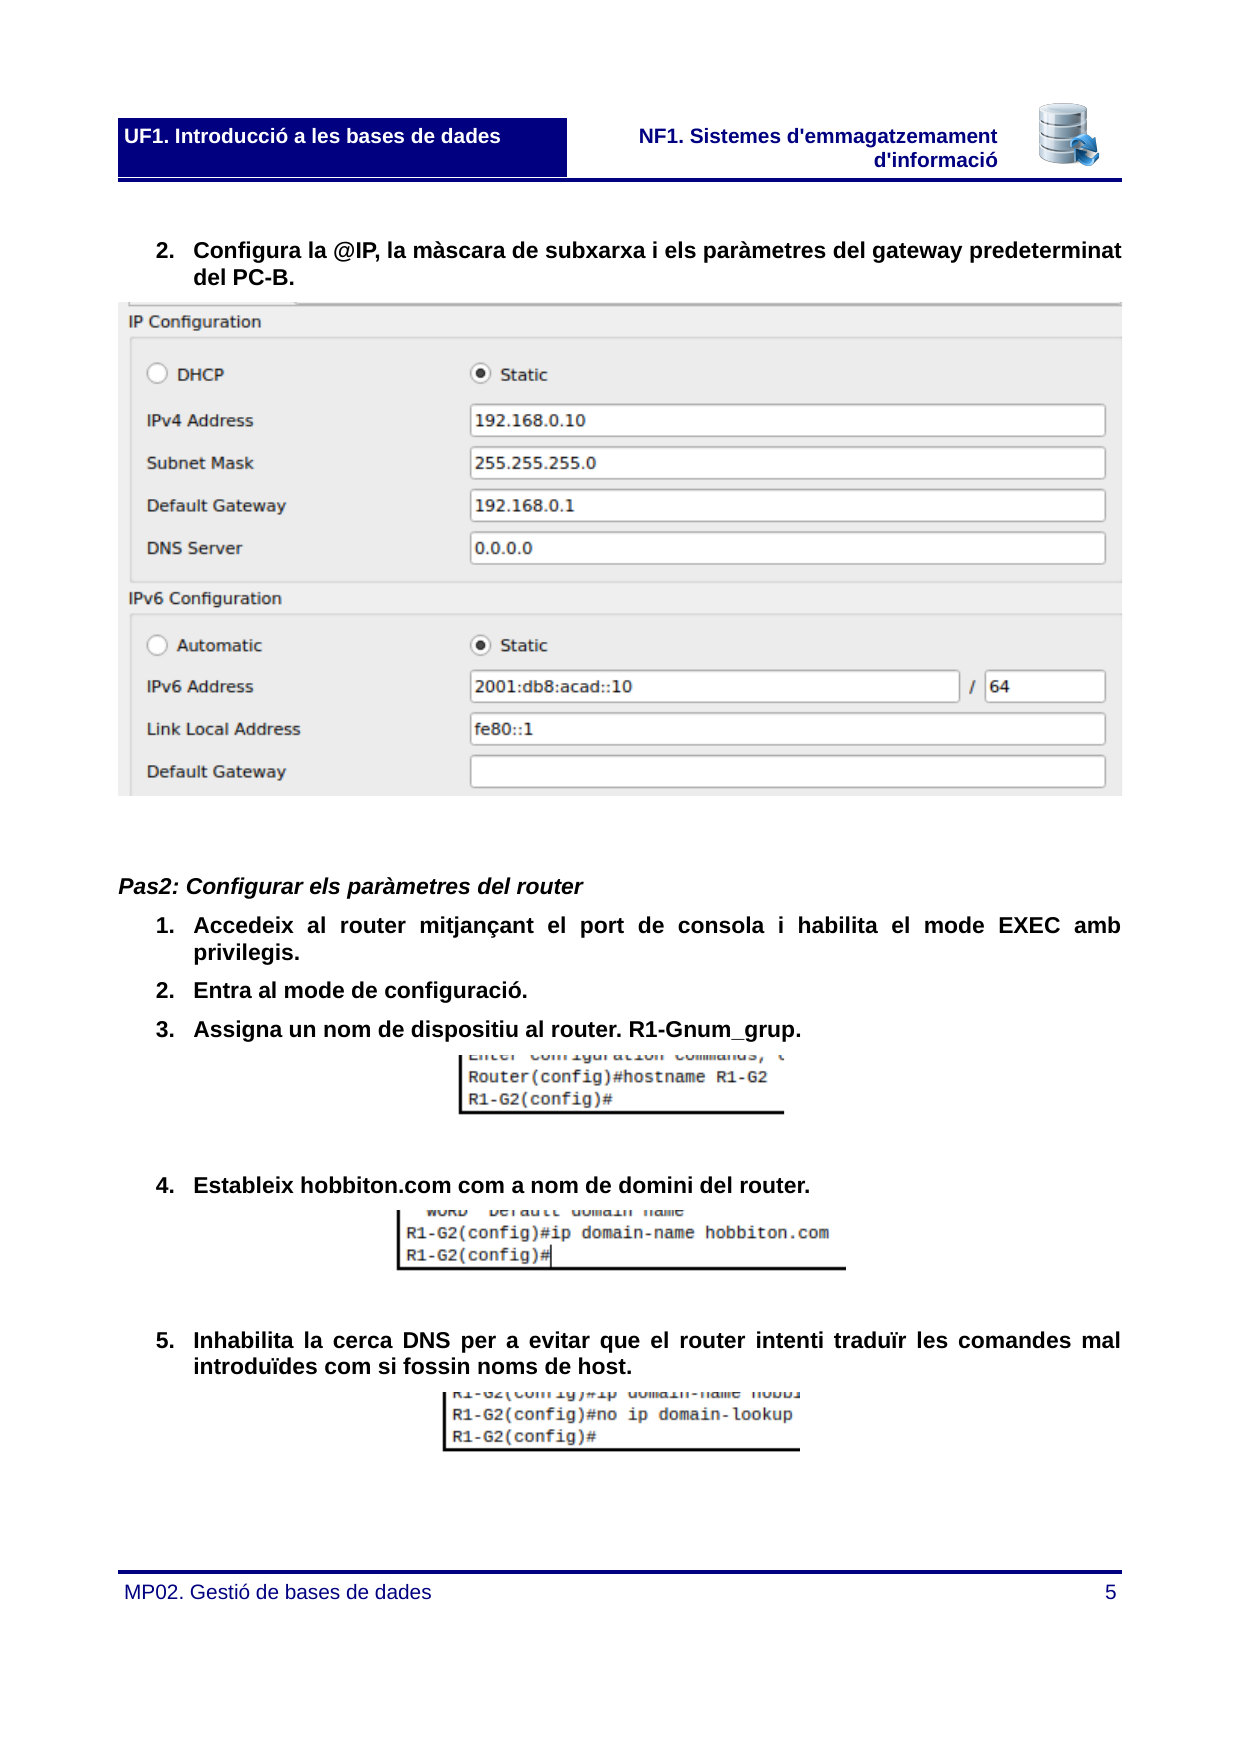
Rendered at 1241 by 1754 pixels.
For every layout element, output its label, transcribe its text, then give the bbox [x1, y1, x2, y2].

picture [1035, 101, 1100, 166]
list Assigna un nom de dispositiu al router. R1-Gnum_grup. [156, 1016, 1122, 1042]
picture [456, 1055, 785, 1124]
list Entra al mode de configuració. [156, 977, 1122, 1004]
list Inhabilita la cerca DNS per a evitar que el router intenti traduïr les comandes mal introduïdes com si fossin noms de host. [156, 1327, 1122, 1380]
list Configura la @IP, la màscara de subxarxa i els paràmetres del gateway predeterminat del PC-B. [156, 237, 1122, 290]
picture [118, 302, 1123, 796]
list Estableix hobbiton.com com a nom de domini del router. [156, 1172, 1122, 1198]
list Accedeix al router mitjançant el port de consola i habilita el mode EXEC amb privilegis. [156, 912, 1122, 965]
picture [440, 1392, 800, 1461]
picture [394, 1210, 846, 1280]
text Pas2: Configurar els paràmetres del router [118, 873, 1122, 899]
